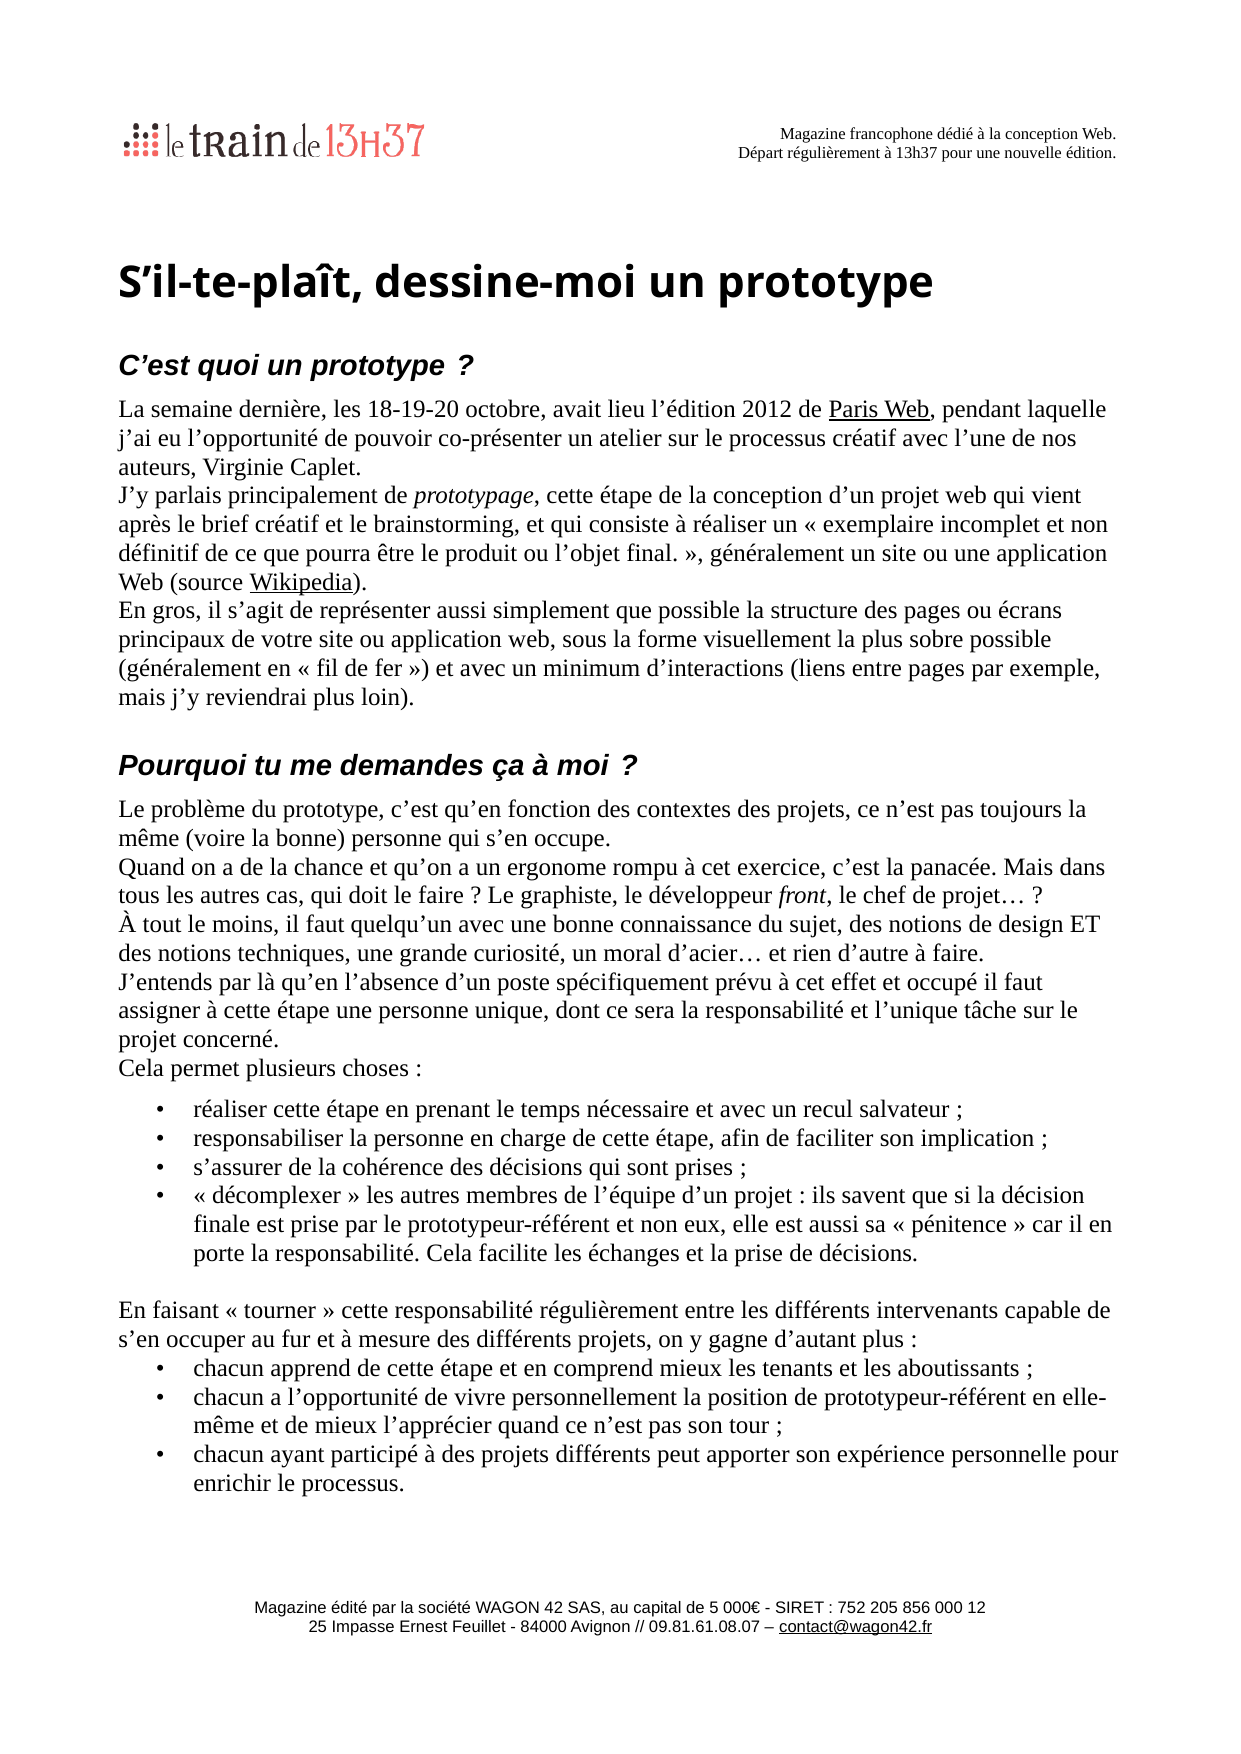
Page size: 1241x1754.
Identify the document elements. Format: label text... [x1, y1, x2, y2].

list réaliser cette étape en prenant le temps nécessaire et avec un recul salvateur ; [156, 1094, 1122, 1123]
text La semaine dernière, les 18-19-20 octobre, avait lieu l’édition 2012 de Paris Web, pendant laquelle j’ai eu l’opportunité de pouvoir co-présenter un atelier sur le processus créatif avec l’une de nos auteurs, Virginie Caplet. J’y parlais principalement de prototypage, cette étape de la conception d’un projet web qui vient après le brief créatif et le brainstorming, et qui consiste à réaliser un « exemplaire incomplet et non définitif de ce que pourra être le produit ou l’objet final. », généralement un site ou une application Web (source Wikipedia). [118, 394, 1122, 596]
text Le problème du prototype, c’est qu’en fonction des contextes des projets, ce n’est pas toujours la même (voire la bonne) personne qui s’en occupe. Quand on a de la chance et qu’on a un ergonome rompu à cet exercice, c’est la panacée. Mais dans tous les autres cas, qui doit le faire ? Le graphiste, le développeur front, le chef de projet… ? À tout le moins, il faut quelqu’un avec une bonne connaissance du sujet, des notions de design ET des notions techniques, une grande curiosité, un moral d’acier… et rien d’autre à faire. J’entends par là qu’en l’absence d’un poste spécifiquement prévu à cet effet et occupé il faut assigner à cette étape une personne unique, dont ce sera la responsabilité et l’unique tâche sur le projet concerné. [118, 794, 1122, 1053]
list chacun a l’opportunité de vivre personnellement la position de prototypeur-référent en elle-même et de mieux l’apprécier quand ce n’est pas son tour ; [156, 1382, 1122, 1439]
list « décomplexer » les autres membres de l’équipe d’un projet : ils savent que si la décision finale est prise par le prototypeur-référent et non eux, elle est aussi sa « pénitence » car il en porte la responsabilité. Cela facilite les échanges et la prise de décisions. [156, 1180, 1122, 1267]
subtitle S’il-te-plaît, dessine-moi un prototype [118, 251, 1122, 311]
text En faisant « tourner » cette responsabilité régulièrement entre les différents intervenants capable de s’en occuper au fur et à mesure des différents projets, on y gagne d’autant plus : [118, 1295, 1122, 1353]
picture [123, 123, 425, 157]
list s’assurer de la cohérence des décisions qui sont prises ; [156, 1152, 1122, 1180]
list chacun ayant participé à des projets différents peut apporter son expérience personnelle pour enrichir le processus. [156, 1439, 1122, 1497]
text En gros, il s’agit de représenter aussi simplement que possible la structure des pages ou écrans principaux de votre site ou application web, sous la forme visuellement la plus sobre possible (généralement en « fil de fer ») et avec un minimum d’interactions (liens entre pages par exemple, mais j’y reviendrai plus loin). [118, 596, 1122, 711]
list responsabiliser la personne en charge de cette étape, afin de faciliter son implication ; [156, 1123, 1122, 1152]
subtitle C’est quoi un prototype ? [118, 348, 1122, 382]
text Cela permet plusieurs choses : [118, 1053, 1122, 1082]
subtitle Pourquoi tu me demandes ça à moi ? [118, 748, 1122, 782]
list chacun apprend de cette étape et en comprend mieux les tenants et les aboutissants ; [156, 1353, 1122, 1382]
